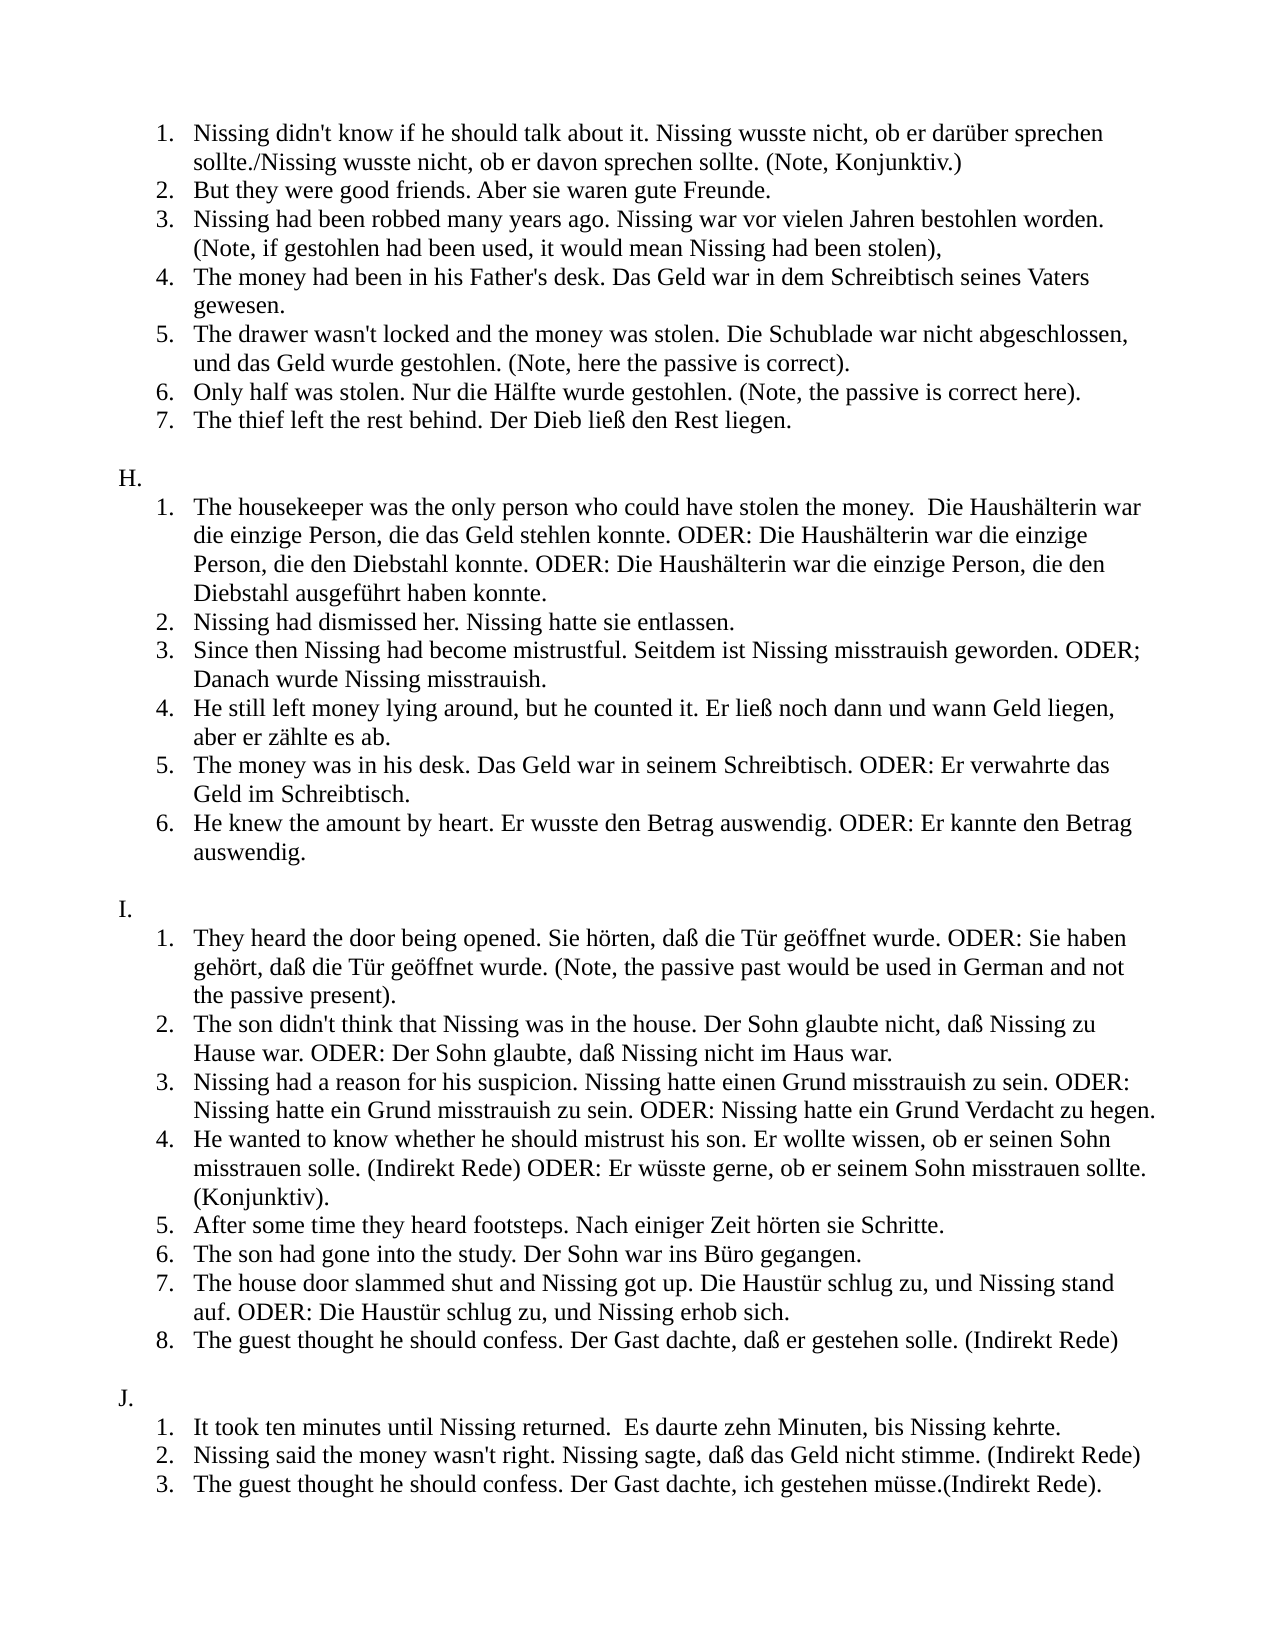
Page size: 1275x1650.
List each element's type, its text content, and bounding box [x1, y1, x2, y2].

list The guest thought he should confess. Der Gast dachte, ich gestehen müsse.(Indirekt Rede). [156, 1469, 1157, 1498]
list The money had been in his Father's desk. Das Geld war in dem Schreibtisch seines Vaters gewesen. [156, 262, 1157, 319]
list They heard the door being opened. Sie hörten, daß die Tür geöffnet wurde. ODER: Sie haben gehört, daß die Tür geöffnet wurde. (Note, the passive past would be used in German and not the passive present). [156, 923, 1157, 1009]
list Nissing didn't know if he should talk about it. Nissing wusste nicht, ob er darüber sprechen sollte./Nissing wusste nicht, ob er davon sprechen sollte. (Note, Konjunktiv.) [156, 118, 1157, 176]
list Nissing had been robbed many years ago. Nissing war vor vielen Jahren bestohlen worden. (Note, if gestohlen had been used, it would mean Nissing had been stolen), [156, 204, 1157, 262]
list The drawer wasn't locked and the money was stolen. Die Schublade war nicht abgeschlossen, und das Geld wurde gestohlen. (Note, here the passive is correct). [156, 319, 1157, 377]
list He knew the amount by heart. Er wusste den Betrag auswendig. ODER: Er kannte den Betrag auswendig. [156, 808, 1157, 866]
list Nissing said the money wasn't right. Nissing sagte, daß das Geld nicht stimme. (Indirekt Rede) [156, 1441, 1157, 1469]
list He wanted to know whether he should mistrust his son. Er wollte wissen, ob er seinen Sohn misstrauen solle. (Indirekt Rede) ODER: Er wüsste gerne, ob er seinem Sohn misstrauen sollte. (Konjunktiv). [156, 1124, 1157, 1211]
list After some time they heard footsteps. Nach einiger Zeit hörten sie Schritte. [156, 1211, 1157, 1239]
list The guest thought he should confess. Der Gast dachte, daß er gestehen solle. (Indirekt Rede) [156, 1326, 1157, 1354]
list The son didn't think that Nissing was in the house. Der Sohn glaubte nicht, daß Nissing zu Hause war. ODER: Der Sohn glaubte, daß Nissing nicht im Haus war. [156, 1009, 1157, 1067]
text I. [118, 894, 1157, 923]
list The son had gone into the study. Der Sohn war ins Büro gegangen. [156, 1239, 1157, 1268]
list Only half was stolen. Nur die Hälfte wurde gestohlen. (Note, the passive is correct here). [156, 377, 1157, 406]
list Since then Nissing had become mistrustful. Seitdem ist Nissing misstrauish geworden. ODER; Danach wurde Nissing misstrauish. [156, 636, 1157, 693]
list The money was in his desk. Das Geld war in seinem Schreibtisch. ODER: Er verwahrte das Geld im Schreibtisch. [156, 751, 1157, 808]
list The thief left the rest behind. Der Dieb ließ den Rest liegen. [156, 406, 1157, 434]
list It took ten minutes until Nissing returned. Es daurte zehn Minuten, bis Nissing kehrte. [156, 1412, 1157, 1441]
text J. [118, 1383, 1157, 1412]
list Nissing had a reason for his suspicion. Nissing hatte einen Grund misstrauish zu sein. ODER: Nissing hatte ein Grund misstrauish zu sein. ODER: Nissing hatte ein Grund Verdacht zu hegen. [156, 1067, 1157, 1124]
list The house door slammed shut and Nissing got up. Die Haustür schlug zu, und Nissing stand auf. ODER: Die Haustür schlug zu, und Nissing erhob sich. [156, 1268, 1157, 1326]
list Nissing had dismissed her. Nissing hatte sie entlassen. [156, 607, 1157, 636]
list The housekeeper was the only person who could have stolen the money. Die Haushälterin war die einzige Person, die das Geld stehlen konnte. ODER: Die Haushälterin war die einzige Person, die den Diebstahl konnte. ODER: Die Haushälterin war die einzige Person, die den Diebstahl ausgeführt haben konnte. [156, 492, 1157, 607]
list But they were good friends. Aber sie waren gute Freunde. [156, 176, 1157, 204]
list He still left money lying around, but he counted it. Er ließ noch dann und wann Geld liegen, aber er zählte es ab. [156, 693, 1157, 751]
text H. [118, 463, 1157, 492]
